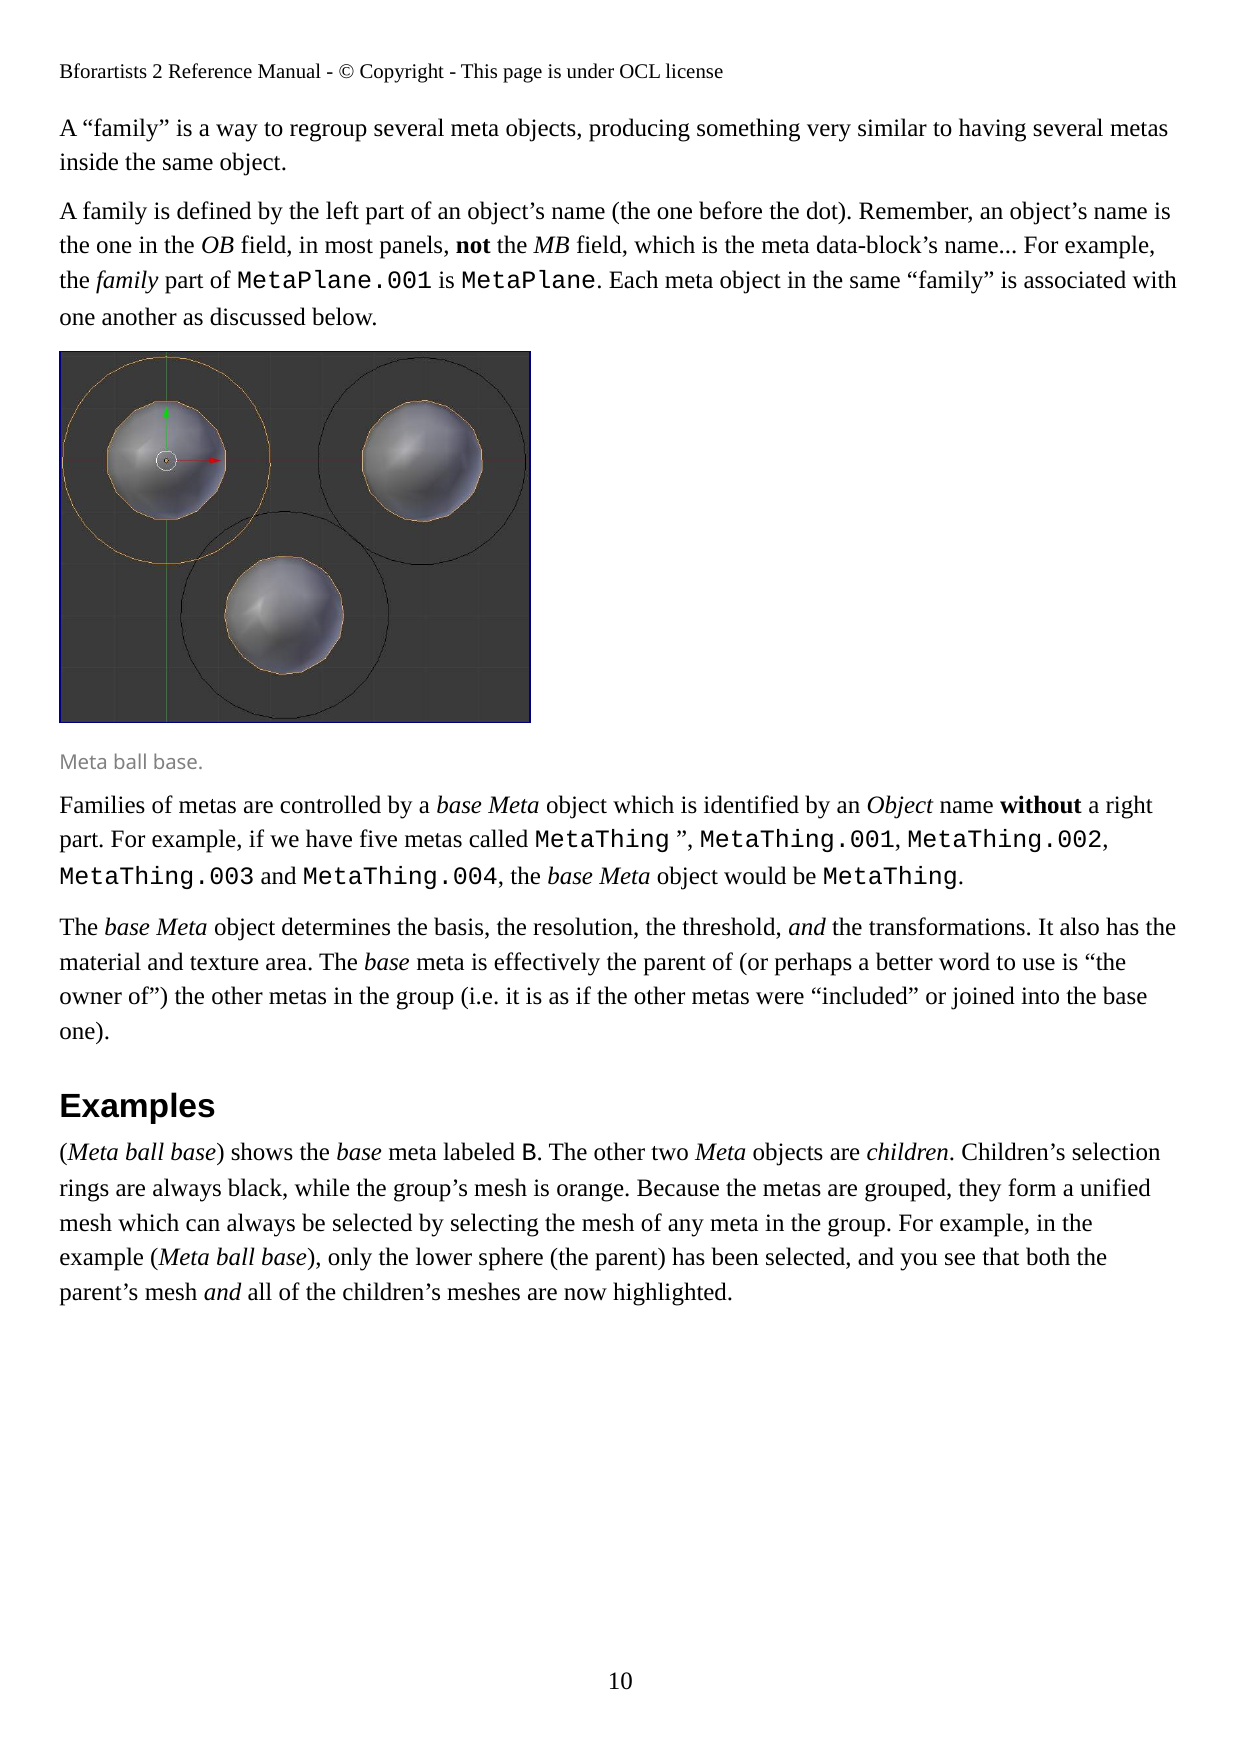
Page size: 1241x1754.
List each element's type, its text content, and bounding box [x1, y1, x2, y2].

text Meta ball base. [59, 744, 1181, 775]
picture [61, 352, 529, 722]
text A family is defined by the left part of an object’s name (the one before the dot). Remember, an object’s name is the one in the OB field, in most panels, not the MB field, which is the meta data-block’s name... For example, the family part of MetaPlane.001 is MetaPlane. Each meta object in the same “family” is associated with one another as discussed below. [59, 196, 1181, 330]
text A “family” is a way to regroup several meta objects, producing something very similar to having several metas inside the same object. [59, 113, 1181, 176]
subtitle Examples [59, 1086, 1181, 1124]
text The base Meta object determines the basis, the resolution, the threshold, and the transformations. It also has the material and texture area. The base meta is effectively the parent of (or perhaps a better word to use is “the owner of”) the other metas in the group (i.e. it is as if the other metas were “included” or joined into the base one). [59, 912, 1181, 1044]
text Families of metas are controlled by a base Meta object which is identified by an Object name without a right part. For example, if we have five metas called MetaThing ”, MetaThing.001, MetaThing.002, MetaThing.003 and MetaThing.004, the base Meta object would be MetaThing. [59, 790, 1181, 892]
text (Meta ball base) shows the base meta labeled B. The other two Meta objects are children. Children’s selection rings are always black, while the group’s mesh is orange. Because the metas are grouped, they form a unified mesh which can always be selected by selecting the mesh of any meta in the group. For example, in the example (Meta ball base), only the lower sphere (the parent) has been selected, and you see that both the parent’s mesh and all of the children’s meshes are now highlighted. [59, 1137, 1181, 1306]
